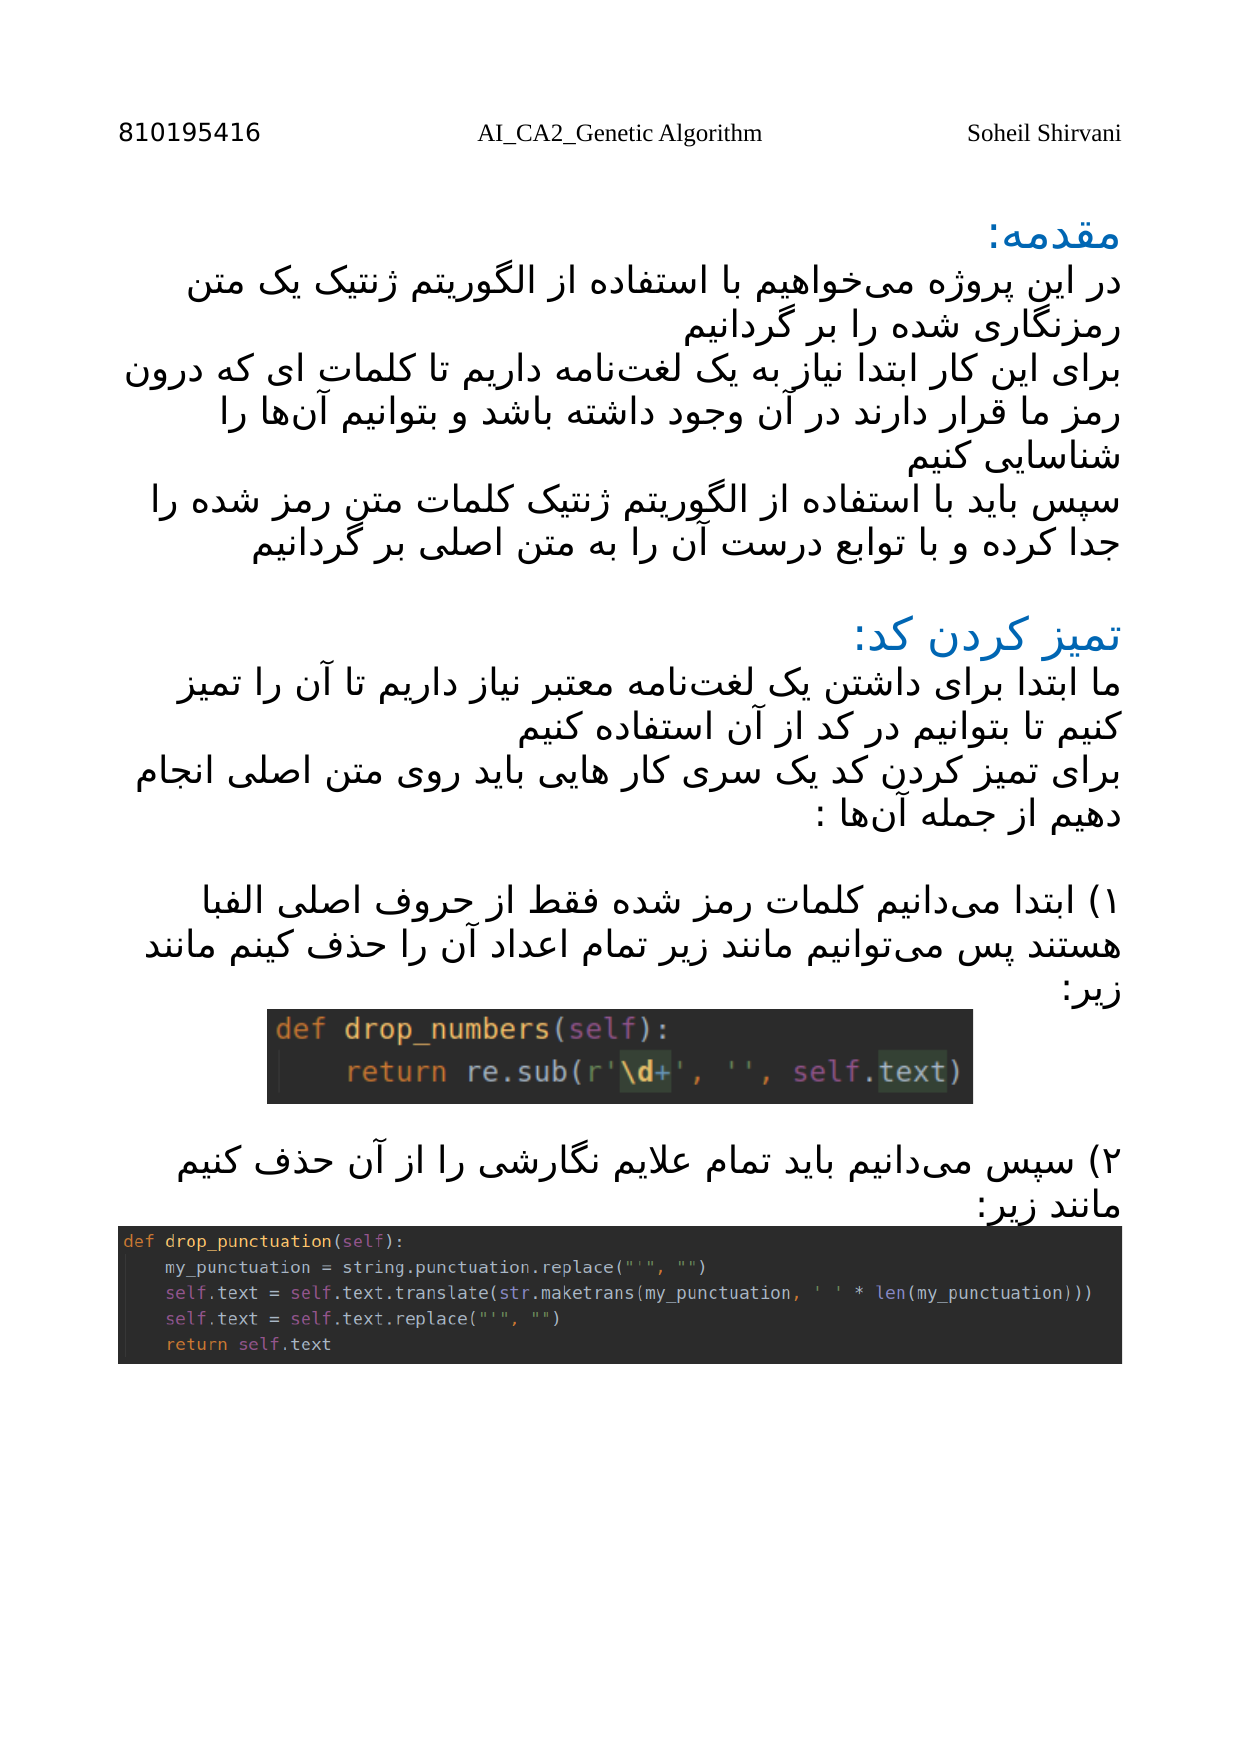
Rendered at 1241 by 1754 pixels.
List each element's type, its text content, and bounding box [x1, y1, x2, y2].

text سپس باید با استفاده از الگوریتم ژنتیک کلمات متن رمز شده را جدا کرده و با توابع درست آن را به متن اصلی بر گردانیم [118, 477, 1122, 564]
text تمیز کردن کد: [118, 608, 1122, 661]
text مقدمه: [118, 206, 1122, 259]
picture [267, 1009, 974, 1104]
text ۱) ابتدا می‌دانیم کلمات رمز شده فقط از حروف اصلی الفبا هستند پس می‌توانیم مانند زیر تمام اعداد آن را حذف کینم مانند زیر: [118, 879, 1122, 1009]
text ما ابتدا برای داشتن یک لغت‌نامه معتبر نیاز داریم تا آن را تمیز کنیم تا بتوانیم در کد از آن استفاده کنیم [118, 661, 1122, 748]
text ۲) سپس می‌دانیم باید تمام علایم نگارشی را از آن حذف کنیم مانند زیر: [118, 1139, 1122, 1226]
text برای تمیز کردن کد یک سری کار هایی باید روی متن اصلی انجام دهیم از جمله آن‌ها : [118, 748, 1122, 836]
picture [118, 1226, 1123, 1364]
text برای این کار ابتدا نیاز به یک لغت‌نامه داریم تا کلمات ای که درون رمز ما قرار دارند در آن وجود داشته باشد و بتوانیم آن‌ها را شناسایی کنیم [118, 346, 1122, 477]
text در این پروژه می‌خواهیم با استفاده از الگوریتم ژنتیک یک متن رمزنگاری شده را بر گردانیم [118, 259, 1122, 346]
